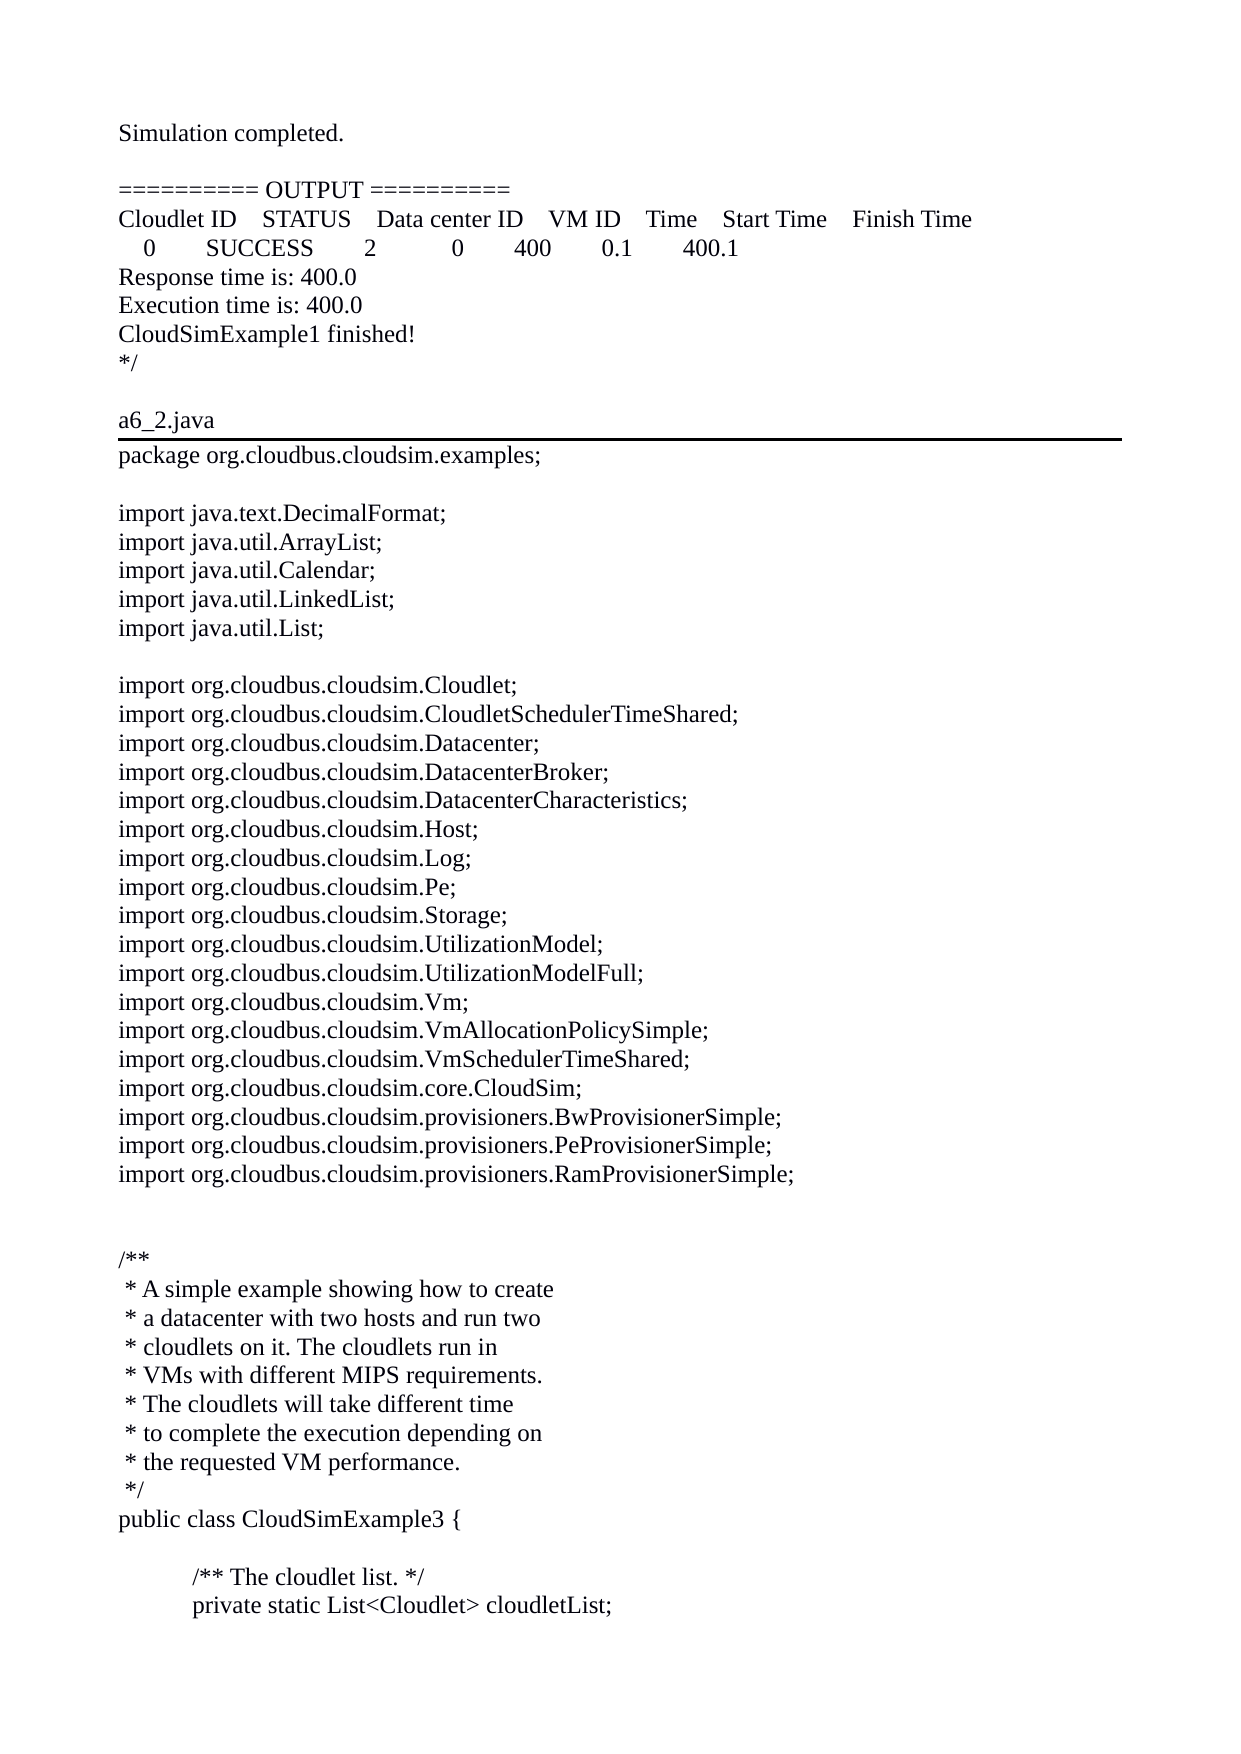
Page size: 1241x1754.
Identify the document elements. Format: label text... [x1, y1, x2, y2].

text import org.cloudbus.cloudsim.Vm; [118, 987, 1122, 1016]
text * The cloudlets will take different time [118, 1389, 1122, 1418]
text CloudSimExample1 finished! [118, 319, 1122, 348]
text import java.util.List; [118, 613, 1122, 642]
text import java.text.DecimalFormat; [118, 498, 1122, 527]
text import org.cloudbus.cloudsim.Host; [118, 814, 1122, 843]
text import org.cloudbus.cloudsim.provisioners.RamProvisionerSimple; [118, 1159, 1122, 1188]
text package org.cloudbus.cloudsim.examples; [118, 441, 1122, 469]
text import org.cloudbus.cloudsim.provisioners.PeProvisionerSimple; [118, 1131, 1122, 1159]
text * cloudlets on it. The cloudlets run in [118, 1332, 1122, 1361]
text import java.util.LinkedList; [118, 584, 1122, 613]
text */ [118, 348, 1122, 377]
text import org.cloudbus.cloudsim.CloudletSchedulerTimeShared; [118, 699, 1122, 728]
text import org.cloudbus.cloudsim.Pe; [118, 872, 1122, 901]
text import org.cloudbus.cloudsim.core.CloudSim; [118, 1073, 1122, 1102]
text import org.cloudbus.cloudsim.provisioners.BwProvisionerSimple; [118, 1102, 1122, 1131]
text import java.util.ArrayList; [118, 527, 1122, 556]
text import java.util.Calendar; [118, 556, 1122, 584]
text * a datacenter with two hosts and run two [118, 1303, 1122, 1332]
text Execution time is: 400.0 [118, 291, 1122, 319]
text */ [118, 1476, 1122, 1504]
text import org.cloudbus.cloudsim.Datacenter; [118, 728, 1122, 757]
text /** [118, 1246, 1122, 1274]
text import org.cloudbus.cloudsim.Storage; [118, 901, 1122, 929]
text * the requested VM performance. [118, 1447, 1122, 1476]
text Simulation completed. [118, 118, 1122, 147]
text ========== OUTPUT ========== [118, 176, 1122, 204]
text import org.cloudbus.cloudsim.DatacenterCharacteristics; [118, 786, 1122, 814]
text import org.cloudbus.cloudsim.UtilizationModel; [118, 929, 1122, 958]
text public class CloudSimExample3 { [118, 1504, 1122, 1533]
text Response time is: 400.0 [118, 262, 1122, 291]
text /** The cloudlet list. */ [118, 1562, 1122, 1591]
text Cloudlet ID STATUS Data center ID VM ID Time Start Time Finish Time [118, 204, 1122, 233]
text private static List<Cloudlet> cloudletList; [118, 1591, 1122, 1619]
text import org.cloudbus.cloudsim.VmAllocationPolicySimple; [118, 1016, 1122, 1044]
text a6_2.java [118, 406, 1122, 438]
text * VMs with different MIPS requirements. [118, 1361, 1122, 1389]
text 0 SUCCESS 2 0 400 0.1 400.1 [118, 233, 1122, 262]
text * to complete the execution depending on [118, 1418, 1122, 1447]
text import org.cloudbus.cloudsim.Log; [118, 843, 1122, 872]
text import org.cloudbus.cloudsim.DatacenterBroker; [118, 757, 1122, 786]
text * A simple example showing how to create [118, 1274, 1122, 1303]
text import org.cloudbus.cloudsim.UtilizationModelFull; [118, 958, 1122, 987]
text import org.cloudbus.cloudsim.Cloudlet; [118, 671, 1122, 699]
text import org.cloudbus.cloudsim.VmSchedulerTimeShared; [118, 1044, 1122, 1073]
